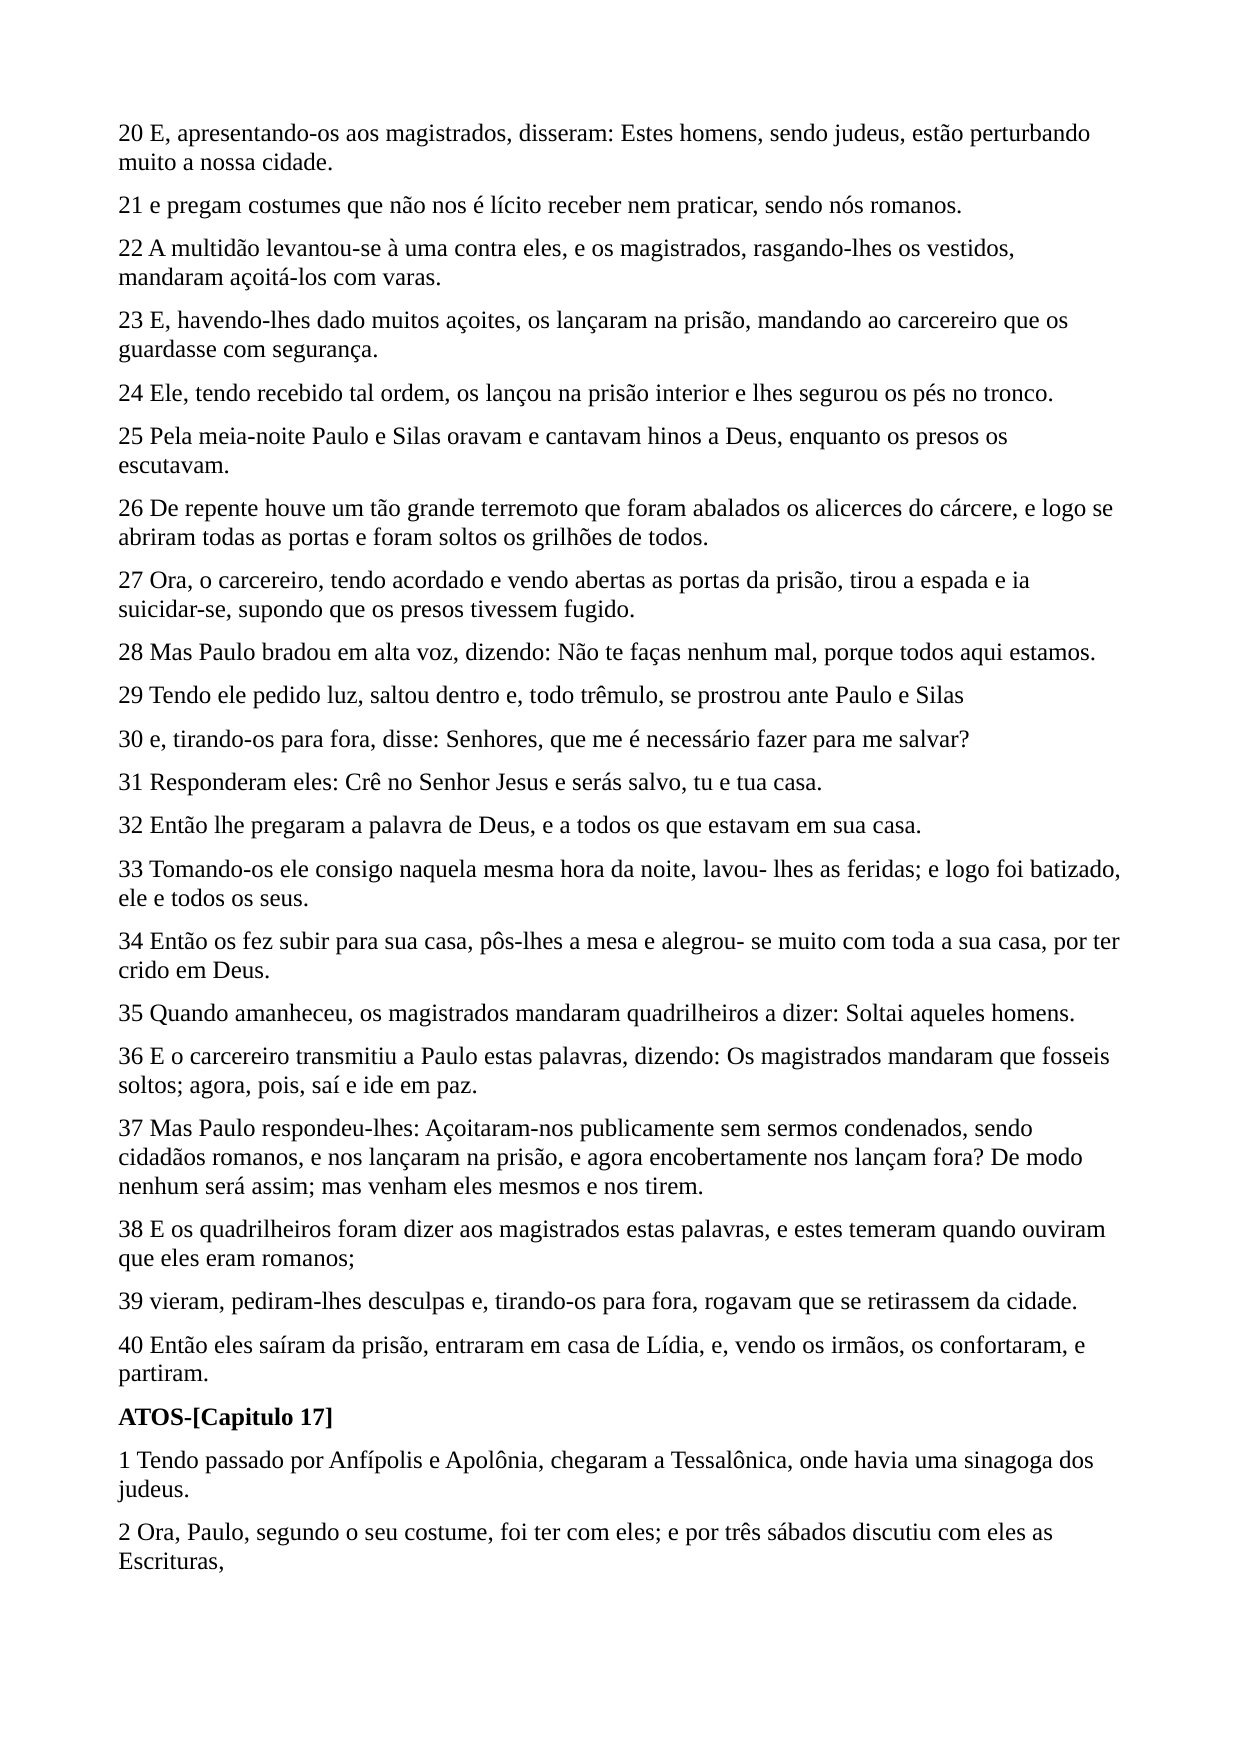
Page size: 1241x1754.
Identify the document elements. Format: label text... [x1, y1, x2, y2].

text 34 Então os fez subir para sua casa, pôs-lhes a mesa e alegrou- se muito com toda a sua casa, por ter crido em Deus. [118, 926, 1122, 983]
text 23 E, havendo-lhes dado muitos açoites, os lançaram na prisão, mandando ao carcereiro que os guardasse com segurança. [118, 306, 1122, 363]
text 31 Responderam eles: Crê no Senhor Jesus e serás salvo, tu e tua casa. [118, 767, 1122, 796]
text 39 vieram, pediram-lhes desculpas e, tirando-os para fora, rogavam que se retirassem da cidade. [118, 1286, 1122, 1315]
text 22 A multidão levantou-se à uma contra eles, e os magistrados, rasgando-lhes os vestidos, mandaram açoitá-los com varas. [118, 233, 1122, 291]
text 32 Então lhe pregaram a palavra de Deus, e a todos os que estavam em sua casa. [118, 811, 1122, 839]
text 30 e, tirando-os para fora, disse: Senhores, que me é necessário fazer para me salvar? [118, 724, 1122, 753]
text 37 Mas Paulo respondeu-lhes: Açoitaram-nos publicamente sem sermos condenados, sendo cidadãos romanos, e nos lançaram na prisão, e agora encobertamente nos lançam fora? De modo nenhum será assim; mas venham eles mesmos e nos tirem. [118, 1113, 1122, 1200]
text 26 De repente houve um tão grande terremoto que foram abalados os alicerces do cárcere, e logo se abriram todas as portas e foram soltos os grilhões de todos. [118, 493, 1122, 551]
text 28 Mas Paulo bradou em alta voz, dizendo: Não te faças nenhum mal, porque todos aqui estamos. [118, 637, 1122, 666]
text ATOS-[Capitulo 17] [118, 1402, 1122, 1431]
text 20 E, apresentando-os aos magistrados, disseram: Estes homens, sendo judeus, estão perturbando muito a nossa cidade. [118, 118, 1122, 176]
text 2 Ora, Paulo, segundo o seu costume, foi ter com eles; e por três sábados discutiu com eles as Escrituras, [118, 1517, 1122, 1575]
text 40 Então eles saíram da prisão, entraram em casa de Lídia, e, vendo os irmãos, os confortaram, e partiram. [118, 1330, 1122, 1387]
text 29 Tendo ele pedido luz, saltou dentro e, todo trêmulo, se prostrou ante Paulo e Silas [118, 681, 1122, 709]
text 35 Quando amanheceu, os magistrados mandaram quadrilheiros a dizer: Soltai aqueles homens. [118, 998, 1122, 1027]
text 25 Pela meia-noite Paulo e Silas oravam e cantavam hinos a Deus, enquanto os presos os escutavam. [118, 421, 1122, 478]
text 24 Ele, tendo recebido tal ordem, os lançou na prisão interior e lhes segurou os pés no tronco. [118, 378, 1122, 406]
text 36 E o carcereiro transmitiu a Paulo estas palavras, dizendo: Os magistrados mandaram que fosseis soltos; agora, pois, saí e ide em paz. [118, 1041, 1122, 1099]
text 38 E os quadrilheiros foram dizer aos magistrados estas palavras, e estes temeram quando ouviram que eles eram romanos; [118, 1214, 1122, 1272]
text 33 Tomando-os ele consigo naquela mesma hora da noite, lavou- lhes as feridas; e logo foi batizado, ele e todos os seus. [118, 854, 1122, 911]
text 21 e pregam costumes que não nos é lícito receber nem praticar, sendo nós romanos. [118, 190, 1122, 219]
text 27 Ora, o carcereiro, tendo acordado e vendo abertas as portas da prisão, tirou a espada e ia suicidar-se, supondo que os presos tivessem fugido. [118, 565, 1122, 623]
text 1 Tendo passado por Anfípolis e Apolônia, chegaram a Tessalônica, onde havia uma sinagoga dos judeus. [118, 1445, 1122, 1503]
